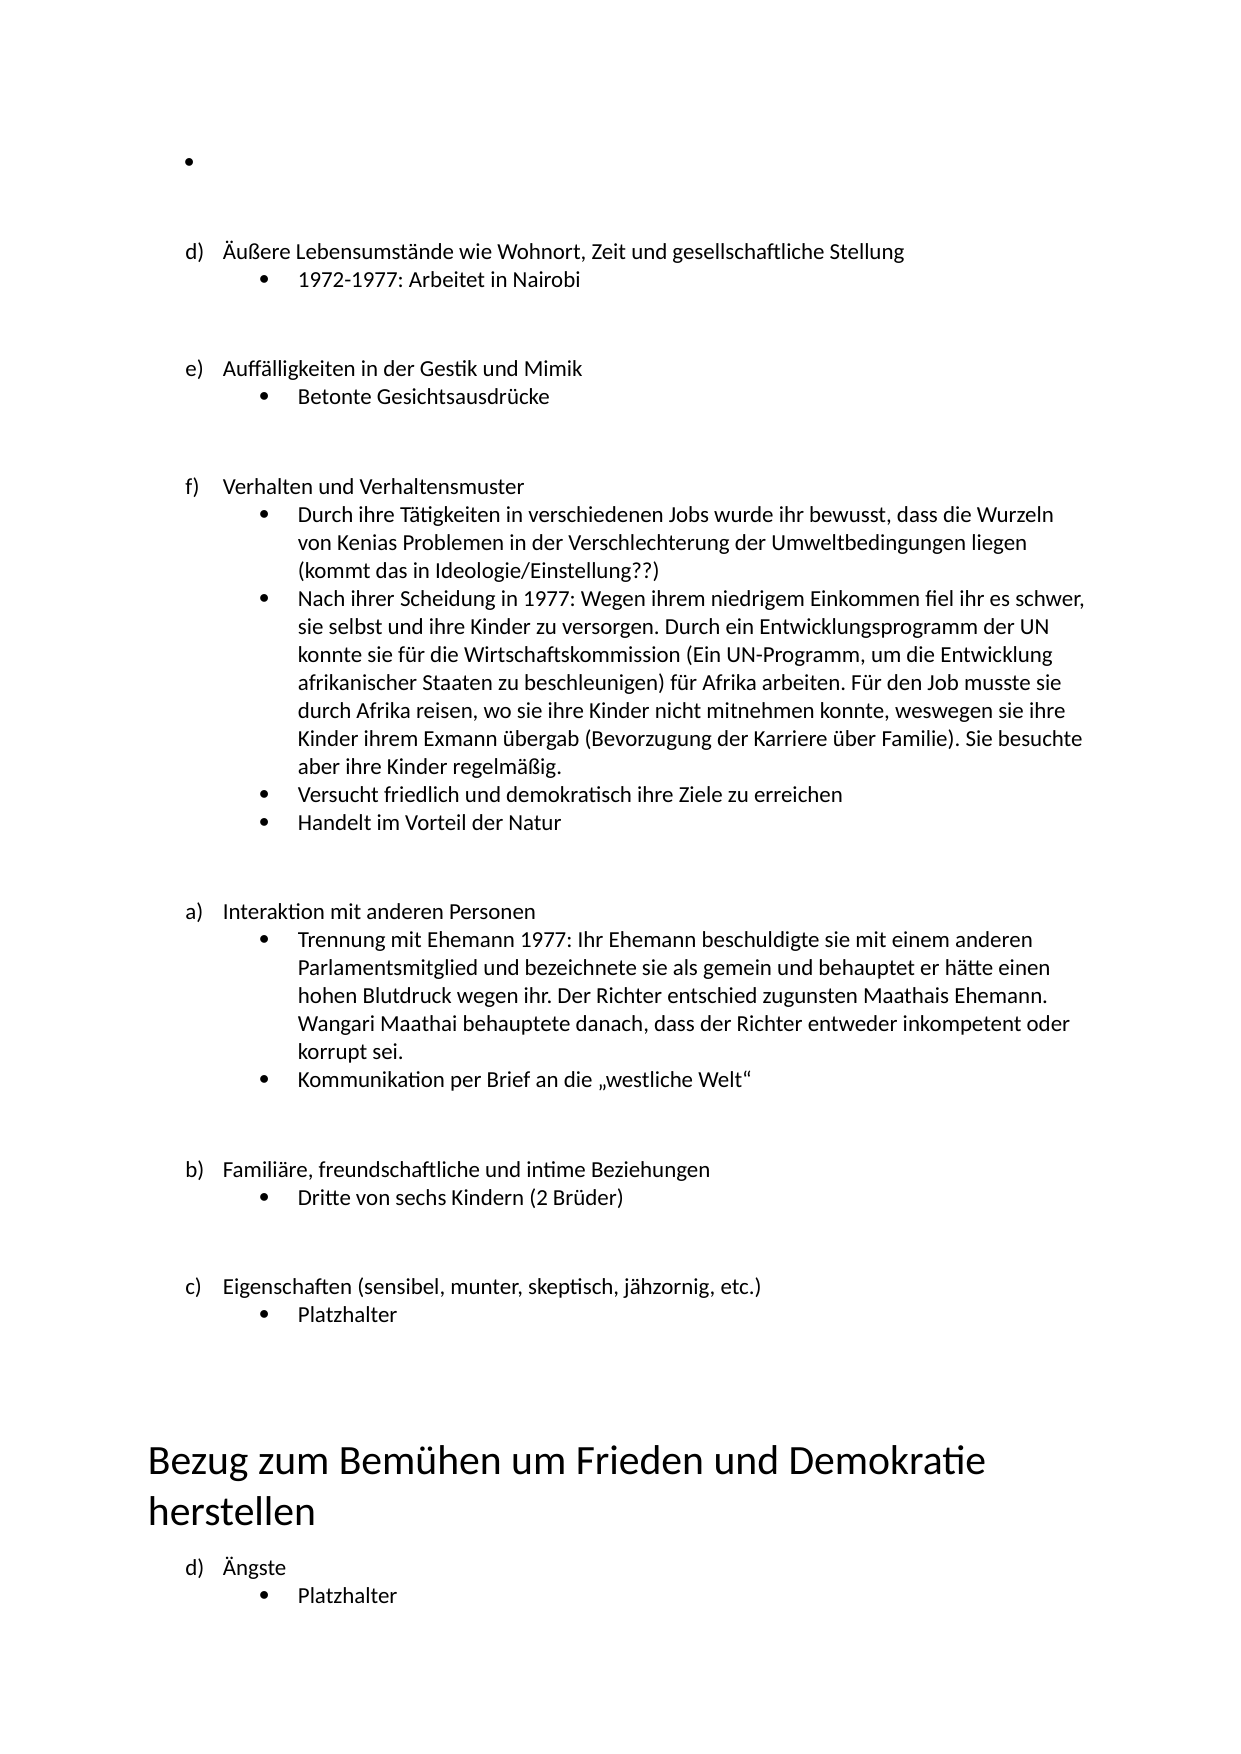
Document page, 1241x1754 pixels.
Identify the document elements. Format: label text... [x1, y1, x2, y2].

list Platzhalter [260, 1581, 1093, 1609]
list Durch ihre Tätigkeiten in verschiedenen Jobs wurde ihr bewusst, dass die Wurzeln von Kenias Problemen in der Verschlechterung der Umweltbedingungen liegen (kommt das in Ideologie/Einstellung??) [260, 500, 1093, 584]
list Auffälligkeiten in der Gestik und Mimik [185, 354, 1093, 382]
list Ängste [185, 1553, 1093, 1581]
list Versucht friedlich und demokratisch ihre Ziele zu erreichen [260, 780, 1093, 808]
list Trennung mit Ehemann 1977: Ihr Ehemann beschuldigte sie mit einem anderen Parlamentsmitglied und bezeichnete sie als gemein und behauptet er hätte einen hohen Blutdruck wegen ihr. Der Richter entschied zugunsten Maathais Ehemann. Wangari Maathai behauptete danach, dass der Richter entweder inkompetent oder korrupt sei. [260, 925, 1093, 1066]
text Bezug zum Bemühen um Frieden und Demokratie herstellen [148, 1434, 1093, 1536]
list Dritte von sechs Kindern (2 Brüder) [260, 1183, 1093, 1211]
list Verhalten und Verhaltensmuster [185, 472, 1093, 500]
list 1972-1977: Arbeitet in Nairobi [260, 265, 1093, 293]
list Betonte Gesichtsausdrücke [260, 382, 1093, 410]
list Nach ihrer Scheidung in 1977: Wegen ihrem niedrigem Einkommen fiel ihr es schwer, sie selbst und ihre Kinder zu versorgen. Durch ein Entwicklungsprogramm der UN konnte sie für die Wirtschaftskommission (Ein UN-Programm, um die Entwicklung afrikanischer Staaten zu beschleunigen) für Afrika arbeiten. Für den Job musste sie durch Afrika reisen, wo sie ihre Kinder nicht mitnehmen konnte, weswegen sie ihre Kinder ihrem Exmann übergab (Bevorzugung der Karriere über Familie). Sie besuchte aber ihre Kinder regelmäßig. [260, 584, 1093, 780]
list Interaktion mit anderen Personen [185, 897, 1093, 925]
list Äußere Lebensumstände wie Wohnort, Zeit und gesellschaftliche Stellung [185, 237, 1093, 265]
list Platzhalter [260, 1300, 1093, 1328]
list Handelt im Vorteil der Natur [260, 808, 1093, 836]
list Eigenschaften (sensibel, munter, skeptisch, jähzornig, etc.) [185, 1272, 1093, 1300]
list Kommunikation per Brief an die „westliche Welt“ [260, 1066, 1093, 1093]
list Familiäre, freundschaftliche und intime Beziehungen [185, 1155, 1093, 1183]
